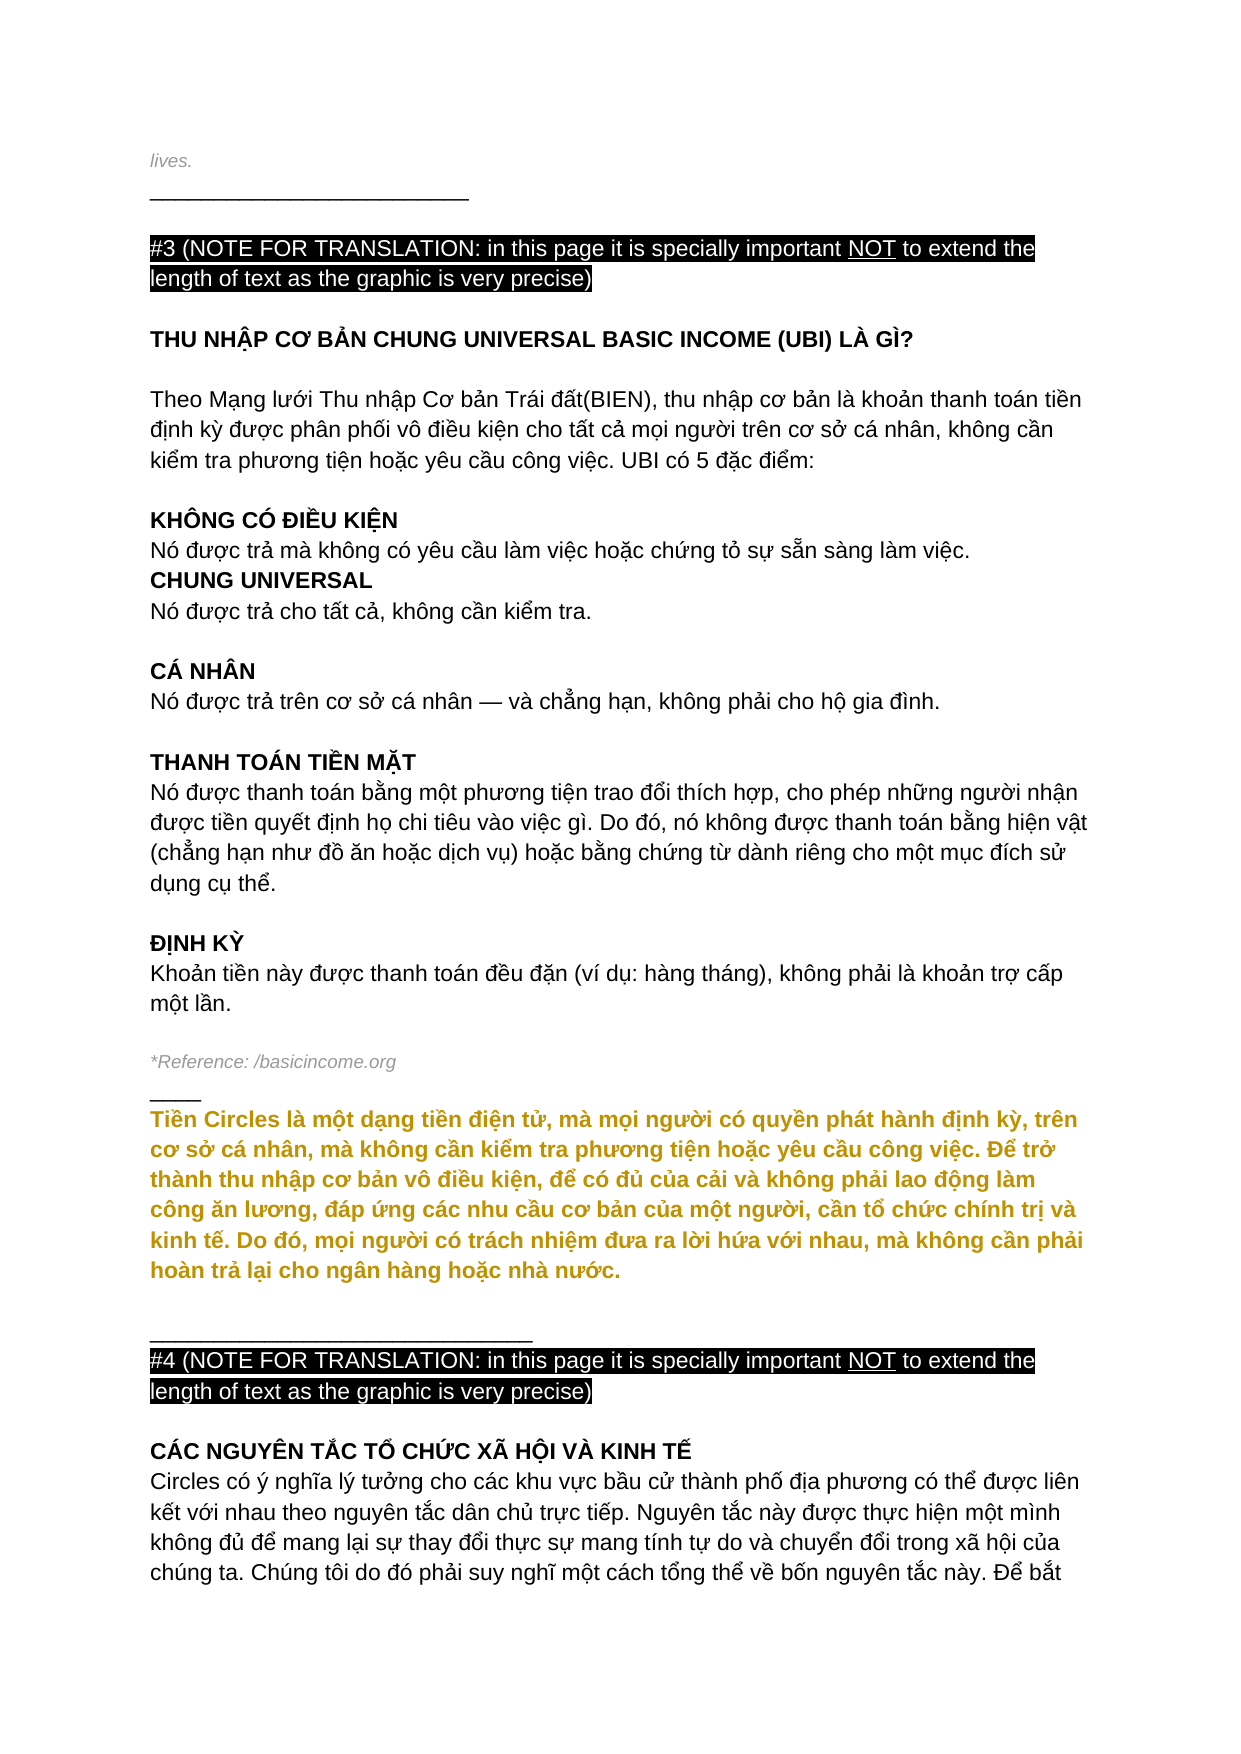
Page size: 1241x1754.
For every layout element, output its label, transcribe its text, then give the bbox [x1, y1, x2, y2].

text THU NHẬP CƠ BẢN CHUNG UNIVERSAL BASIC INCOME (UBI) LÀ GÌ? [150, 326, 1090, 352]
text THANH TOÁN TIỀN MẶT ​Nó được thanh toán bằng một phương tiện trao đổi thích hợp, cho phép những người nhận được tiền quyết định họ chi tiêu vào việc gì. Do đó, nó không được thanh toán bằng hiện vật (chẳng hạn như đồ ăn hoặc dịch vụ) hoặc bằng chứng từ dành riêng cho một mục đích sử dụng cụ thể. [150, 749, 1090, 896]
text CHUNG UNIVERSAL ​Nó được trả cho tất cả, không cần kiểm tra. CÁ NHÂN Nó được trả trên cơ sở cá nhân — và chẳng hạn, không phải cho hộ gia đình. [150, 567, 1090, 715]
text #3 (NOTE FOR TRANSLATION: in this page it is specially important NOT to extend the length of text as the graphic is very precise) [150, 235, 1090, 322]
text ĐỊNH KỲ Khoản tiền này được thanh toán đều đặn (ví dụ: hàng tháng), không phải là khoản trợ cấp một lần. [150, 930, 1090, 1017]
text _________________________ [150, 175, 1090, 231]
text lives. [150, 150, 1090, 172]
text ____ Tiền Circles là một dạng tiền điện tử, mà mọi người có quyền phát hành định kỳ, trên cơ sở cá nhân, mà không cần kiểm tra phương tiện hoặc yêu cầu công việc. Để trở thành thu nhập cơ bản vô điều kiện, để có đủ của cải và không phải lao động làm công ăn lương, đáp ứng các nhu cầu cơ bản của một người, cần tổ chức chính trị và kinh tế. Do đó, mọi người có trách nhiệm đưa ra lời hứa với nhau, mà không cần phải hoàn trả lại cho ngân hàng hoặc nhà nước. [150, 1076, 1090, 1283]
text Theo Mạng lưới Thu nhập Cơ bản Trái đất(BIEN), thu nhập cơ bản là khoản thanh toán tiền định kỳ được phân phối vô điều kiện cho tất cả mọi người trên cơ sở cá nhân, không cần kiểm tra phương tiện hoặc yêu cầu công việc. UBI có 5 đặc điểm: [150, 386, 1090, 473]
text Circles có ý nghĩa lý tưởng cho các khu vực bầu cử thành phố địa phương có thể được liên kết với nhau theo nguyên tắc dân chủ trực tiếp. Nguyên tắc này được thực hiện một mình không đủ để mang lại sự thay đổi thực sự mang tính tự do và chuyển đổi trong xã hội của chúng ta. Chúng tôi do đó phải suy nghĩ một cách tổng thể về bốn nguyên tắc này. Để bắt [150, 1468, 1090, 1585]
text *Reference: /basicincome.org [150, 1051, 1090, 1072]
text #4 (NOTE FOR TRANSLATION: in this page it is specially important NOT to extend the length of text as the graphic is very precise) CÁC NGUYÊN TẮC TỔ CHỨC XÃ HỘI VÀ KINH TẾ [150, 1347, 1090, 1464]
text ______________________________ [150, 1317, 1090, 1344]
text Nó được trả mà không có yêu cầu làm việc hoặc chứng tỏ sự sẵn sàng làm việc. [150, 537, 1090, 564]
text KHÔNG CÓ ĐIỀU KIỆN [150, 507, 1090, 533]
